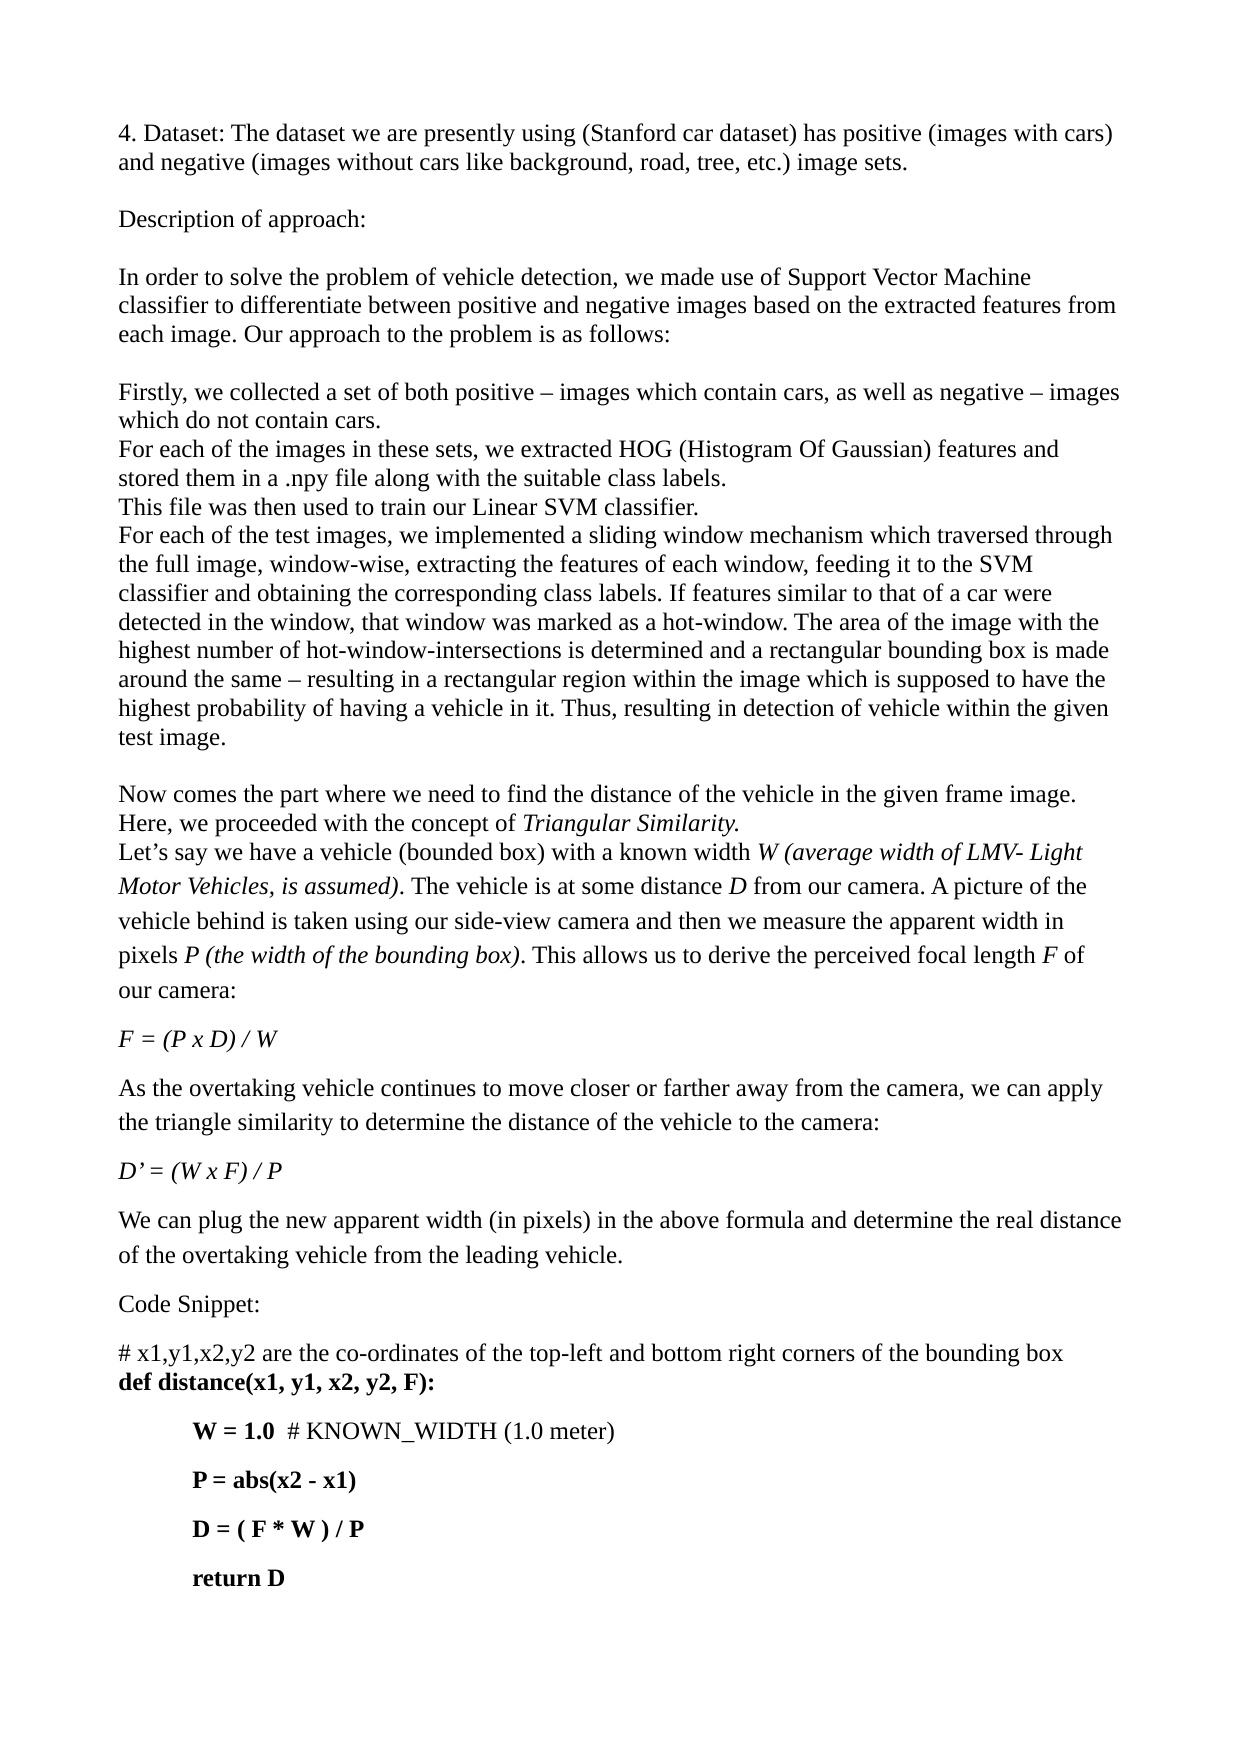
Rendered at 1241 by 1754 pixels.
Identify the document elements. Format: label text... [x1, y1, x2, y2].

text In order to solve the problem of vehicle detection, we made use of Support Vector Machine classifier to differentiate between positive and negative images based on the extracted features from each image. Our approach to the problem is as follows: [118, 262, 1122, 348]
text D’ = (W x F) / P [118, 1156, 1122, 1185]
text 4. Dataset: The dataset we are presently using (Stanford car dataset) has positive (images with cars) and negative (images without cars like background, road, tree, etc.) image sets. [118, 118, 1122, 176]
text As the overtaking vehicle continues to move closer or farther away from the camera, we can apply the triangle similarity to determine the distance of the vehicle to the camera: [118, 1073, 1122, 1136]
text Firstly, we collected a set of both positive – images which contain cars, as well as negative – images which do not contain cars. [118, 377, 1122, 434]
text F = (P x D) / W [118, 1024, 1122, 1053]
text P = abs(x2 - x1) [118, 1465, 1122, 1494]
text Let’s say we have a vehicle (bounded box) with a known width W (average width of LMV- Light Motor Vehicles, is assumed). The vehicle is at some distance D from our camera. A picture of the vehicle behind is taken using our side-view camera and then we measure the apparent width in pixels P (the width of the bounding box). This allows us to derive the perceived focal length F of our camera: [118, 837, 1122, 1003]
text W = 1.0 # KNOWN_WIDTH (1.0 meter) [118, 1416, 1122, 1445]
text Now comes the part where we need to find the distance of the vehicle in the given frame image. Here, we proceeded with the concept of Triangular Similarity. [118, 779, 1122, 837]
text D = ( F * W ) / P [118, 1514, 1122, 1543]
text This file was then used to train our Linear SVM classifier. [118, 492, 1122, 521]
text # x1,y1,x2,y2 are the co-ordinates of the top-left and bottom right corners of the bounding box [118, 1338, 1122, 1367]
text For each of the test images, we implemented a sliding window mechanism which traversed through the full image, window-wise, extracting the features of each window, feeding it to the SVM classifier and obtaining the corresponding class labels. If features similar to that of a car were detected in the window, that window was marked as a hot-window. The area of the image with the highest number of hot-window-intersections is determined and a rectangular bounding box is made around the same – resulting in a rectangular region within the image which is supposed to have the highest probability of having a vehicle in it. Thus, resulting in detection of vehicle within the given test image. [118, 521, 1122, 751]
text return D [118, 1563, 1122, 1592]
text We can plug the new apparent width (in pixels) in the above formula and determine the real distance of the overtaking vehicle from the leading vehicle. [118, 1206, 1122, 1269]
text Description of approach: [118, 204, 1122, 233]
text Code Snippet: [118, 1289, 1122, 1318]
text For each of the images in these sets, we extracted HOG (Histogram Of Gaussian) features and stored them in a .npy file along with the suitable class labels. [118, 434, 1122, 492]
text def distance(x1, y1, x2, y2, F): [118, 1367, 1122, 1396]
